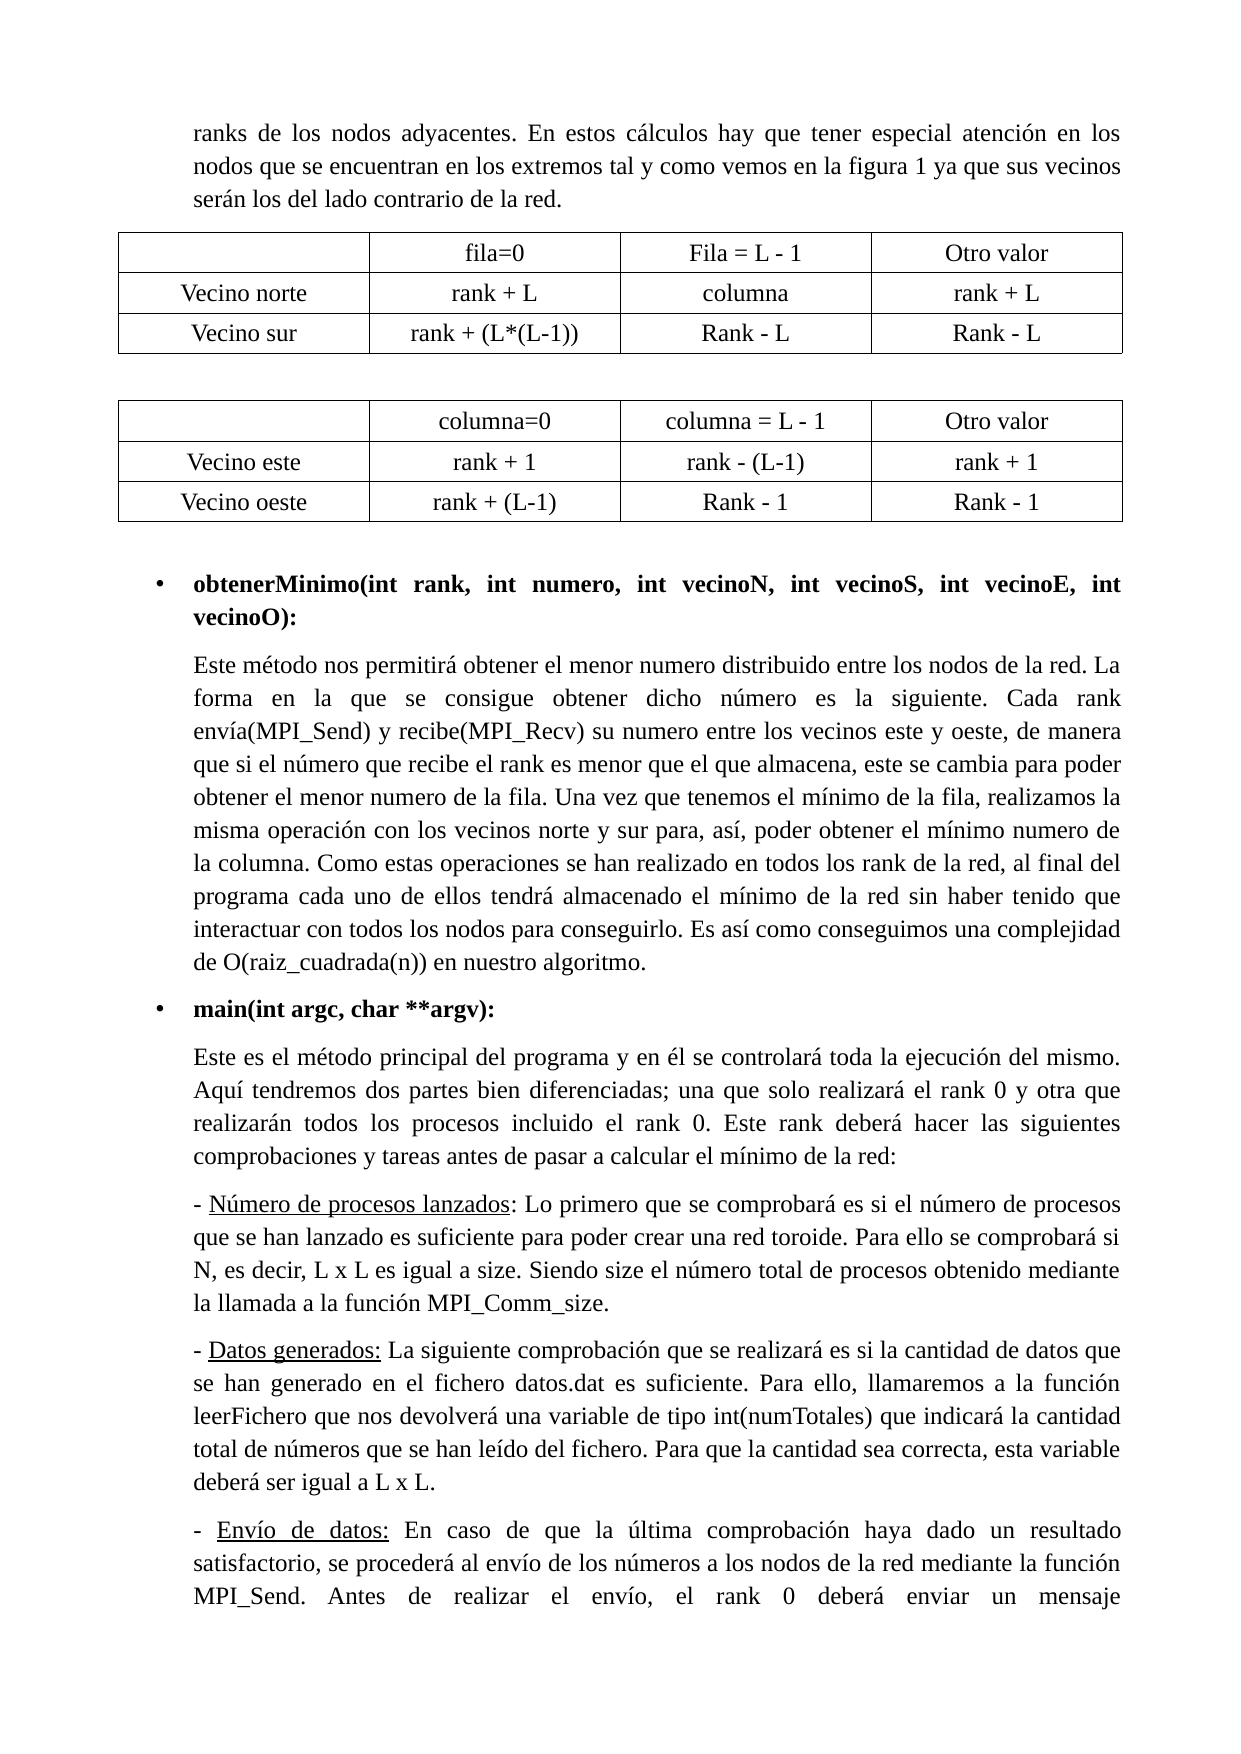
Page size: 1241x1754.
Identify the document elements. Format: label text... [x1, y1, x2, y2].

table_header columna=0 [370, 401, 620, 441]
table_header [119, 401, 369, 441]
list - Envío de datos: En caso de que la última comprobación haya dado un resultado satisfactorio, se procederá al envío de los números a los nodos de la red mediante la función MPI_Send. Antes de realizar el envío, el rank 0 deberá enviar un mensaje [156, 1515, 1122, 1610]
table_header Otro valor [872, 233, 1122, 272]
list obtenerMinimo(int rank, int numero, int vecinoN, int vecinoS, int vecinoE, int vecinoO): [156, 569, 1122, 631]
table_cell Rank - 1 [621, 482, 871, 521]
table_cell rank + 1 [370, 442, 620, 481]
table_cell Rank - 1 [872, 482, 1122, 521]
table_cell rank + 1 [872, 442, 1122, 481]
table_cell rank + (L*(L-1)) [370, 314, 620, 353]
table_cell rank + L [370, 273, 620, 312]
table_header Fila = L - 1 [621, 233, 871, 272]
table_cell Rank - L [621, 314, 871, 353]
list Este es el método principal del programa y en él se controlará toda la ejecución del mismo. Aquí tendremos dos partes bien diferenciadas; una que solo realizará el rank 0 y otra que realizarán todos los procesos incluido el rank 0. Este rank deberá hacer las siguientes comprobaciones y tareas antes de pasar a calcular el mínimo de la red: [156, 1042, 1122, 1170]
table_header Otro valor [872, 401, 1122, 441]
table_cell Vecino norte [119, 273, 369, 312]
table_cell rank + (L-1) [370, 482, 620, 521]
table_header columna = L - 1 [621, 401, 871, 441]
table_header [119, 233, 369, 272]
table_cell rank - (L-1) [621, 442, 871, 481]
table_cell Vecino sur [119, 314, 369, 353]
list main(int argc, char **argv): [156, 994, 1122, 1023]
table_cell columna [621, 273, 871, 312]
table_cell Vecino este [119, 442, 369, 481]
table_header fila=0 [370, 233, 620, 272]
list - Datos generados: La siguiente comprobación que se realizará es si la cantidad de datos que se han generado en el fichero datos.dat es suficiente. Para ello, llamaremos a la función leerFichero que nos devolverá una variable de tipo int(numTotales) que indicará la cantidad total de números que se han leído del fichero. Para que la cantidad sea correcta, esta variable deberá ser igual a L x L. [156, 1335, 1122, 1496]
table_cell Rank - L [872, 314, 1122, 353]
list ranks de los nodos adyacentes. En estos cálculos hay que tener especial atención en los nodos que se encuentran en los extremos tal y como vemos en la figura 1 ya que sus vecinos serán los del lado contrario de la red. [156, 118, 1122, 213]
list - Número de procesos lanzados: Lo primero que se comprobará es si el número de procesos que se han lanzado es suficiente para poder crear una red toroide. Para ello se comprobará si N, es decir, L x L es igual a size. Siendo size el número total de procesos obtenido mediante la llamada a la función MPI_Comm_size. [156, 1189, 1122, 1317]
table_cell Vecino oeste [119, 482, 369, 521]
list Este método nos permitirá obtener el menor numero distribuido entre los nodos de la red. La forma en la que se consigue obtener dicho número es la siguiente. Cada rank envía(MPI_Send) y recibe(MPI_Recv) su numero entre los vecinos este y oeste, de manera que si el número que recibe el rank es menor que el que almacena, este se cambia para poder obtener el menor numero de la fila. Una vez que tenemos el mínimo de la fila, realizamos la misma operación con los vecinos norte y sur para, así, poder obtener el mínimo numero de la columna. Como estas operaciones se han realizado en todos los rank de la red, al final del programa cada uno de ellos tendrá almacenado el mínimo de la red sin haber tenido que interactuar con todos los nodos para conseguirlo. Es así como conseguimos una complejidad de O(raiz_cuadrada(n)) en nuestro algoritmo. [156, 650, 1122, 976]
table_cell rank + L [872, 273, 1122, 312]
